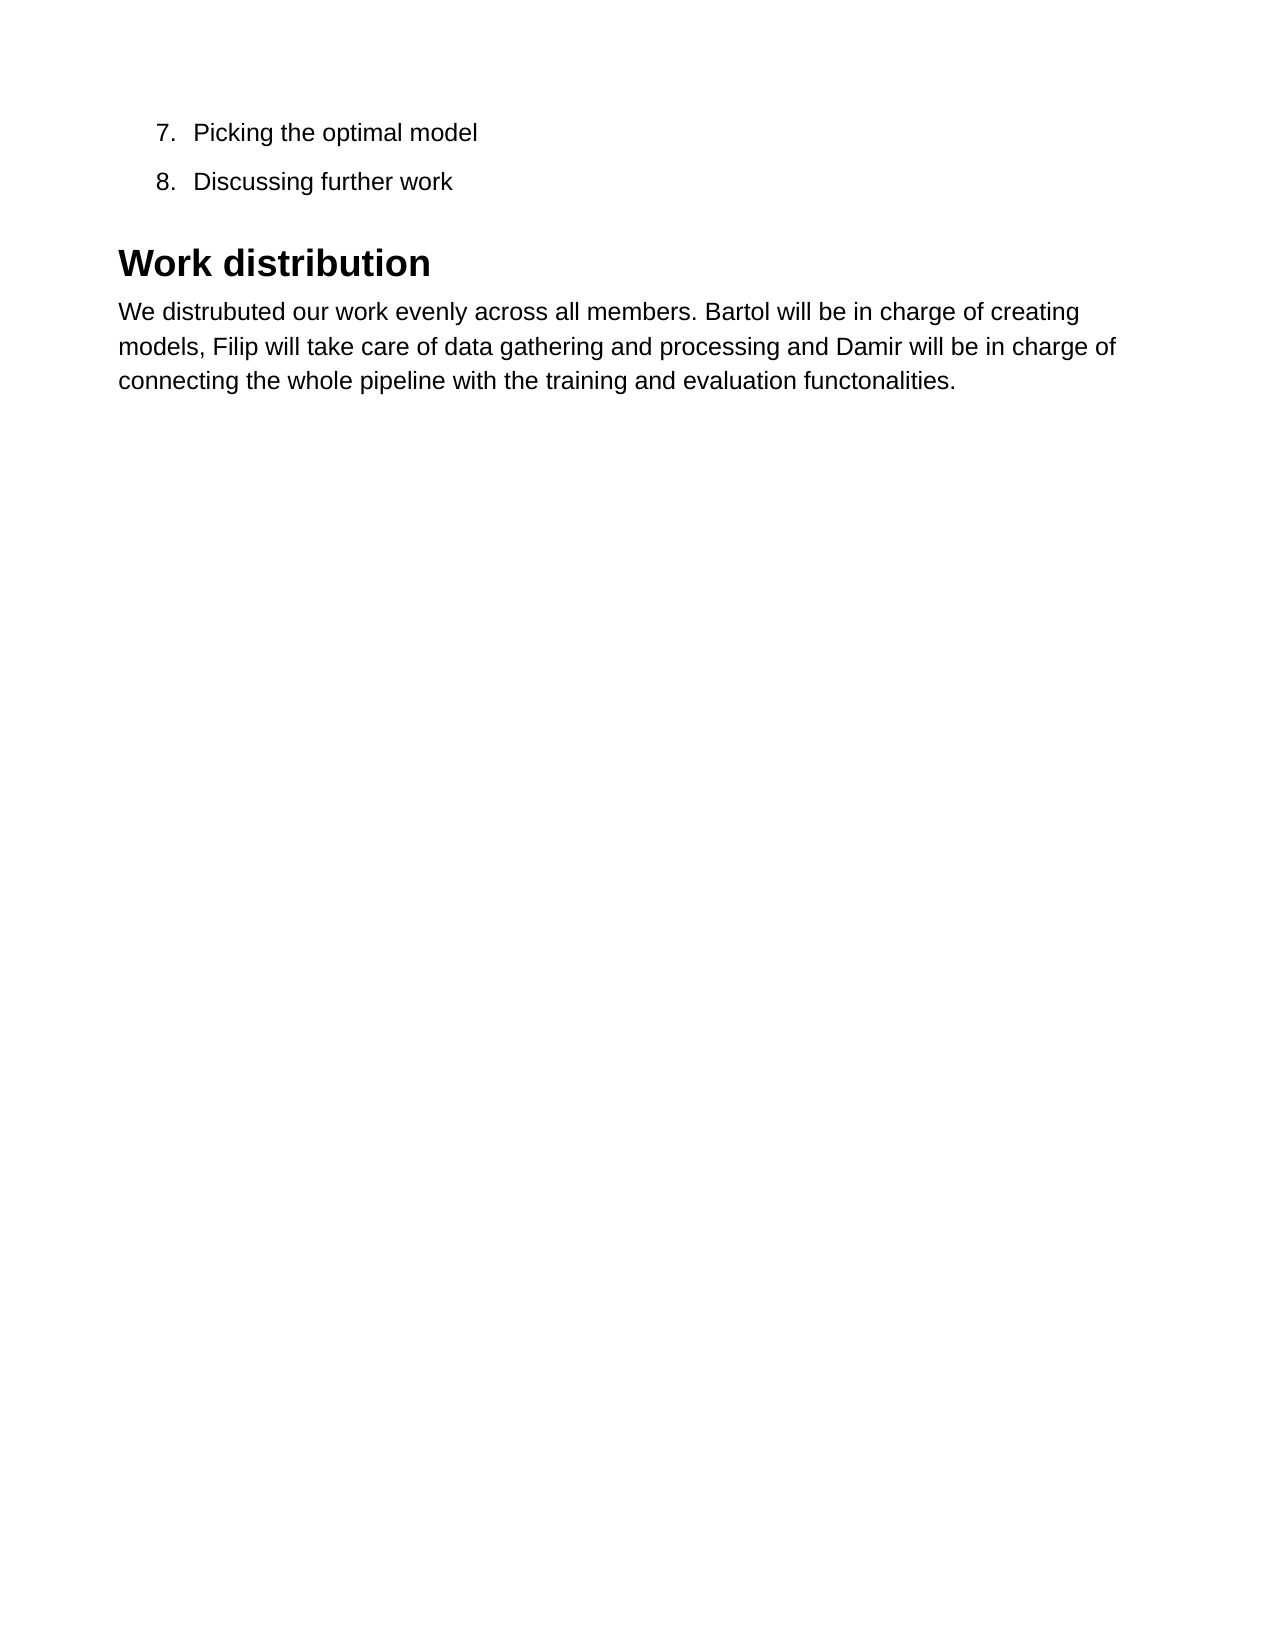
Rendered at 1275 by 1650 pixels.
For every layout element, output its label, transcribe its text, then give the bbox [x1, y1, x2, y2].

list Discussing further work [156, 167, 1157, 196]
subtitle Work distribution [118, 241, 1157, 285]
text We distrubuted our work evenly across all members. Bartol will be in charge of creating models, Filip will take care of data gathering and processing and Damir will be in charge of connecting the whole pipeline with the training and evaluation functonalities. [118, 297, 1157, 395]
list Picking the optimal model [156, 118, 1157, 147]
